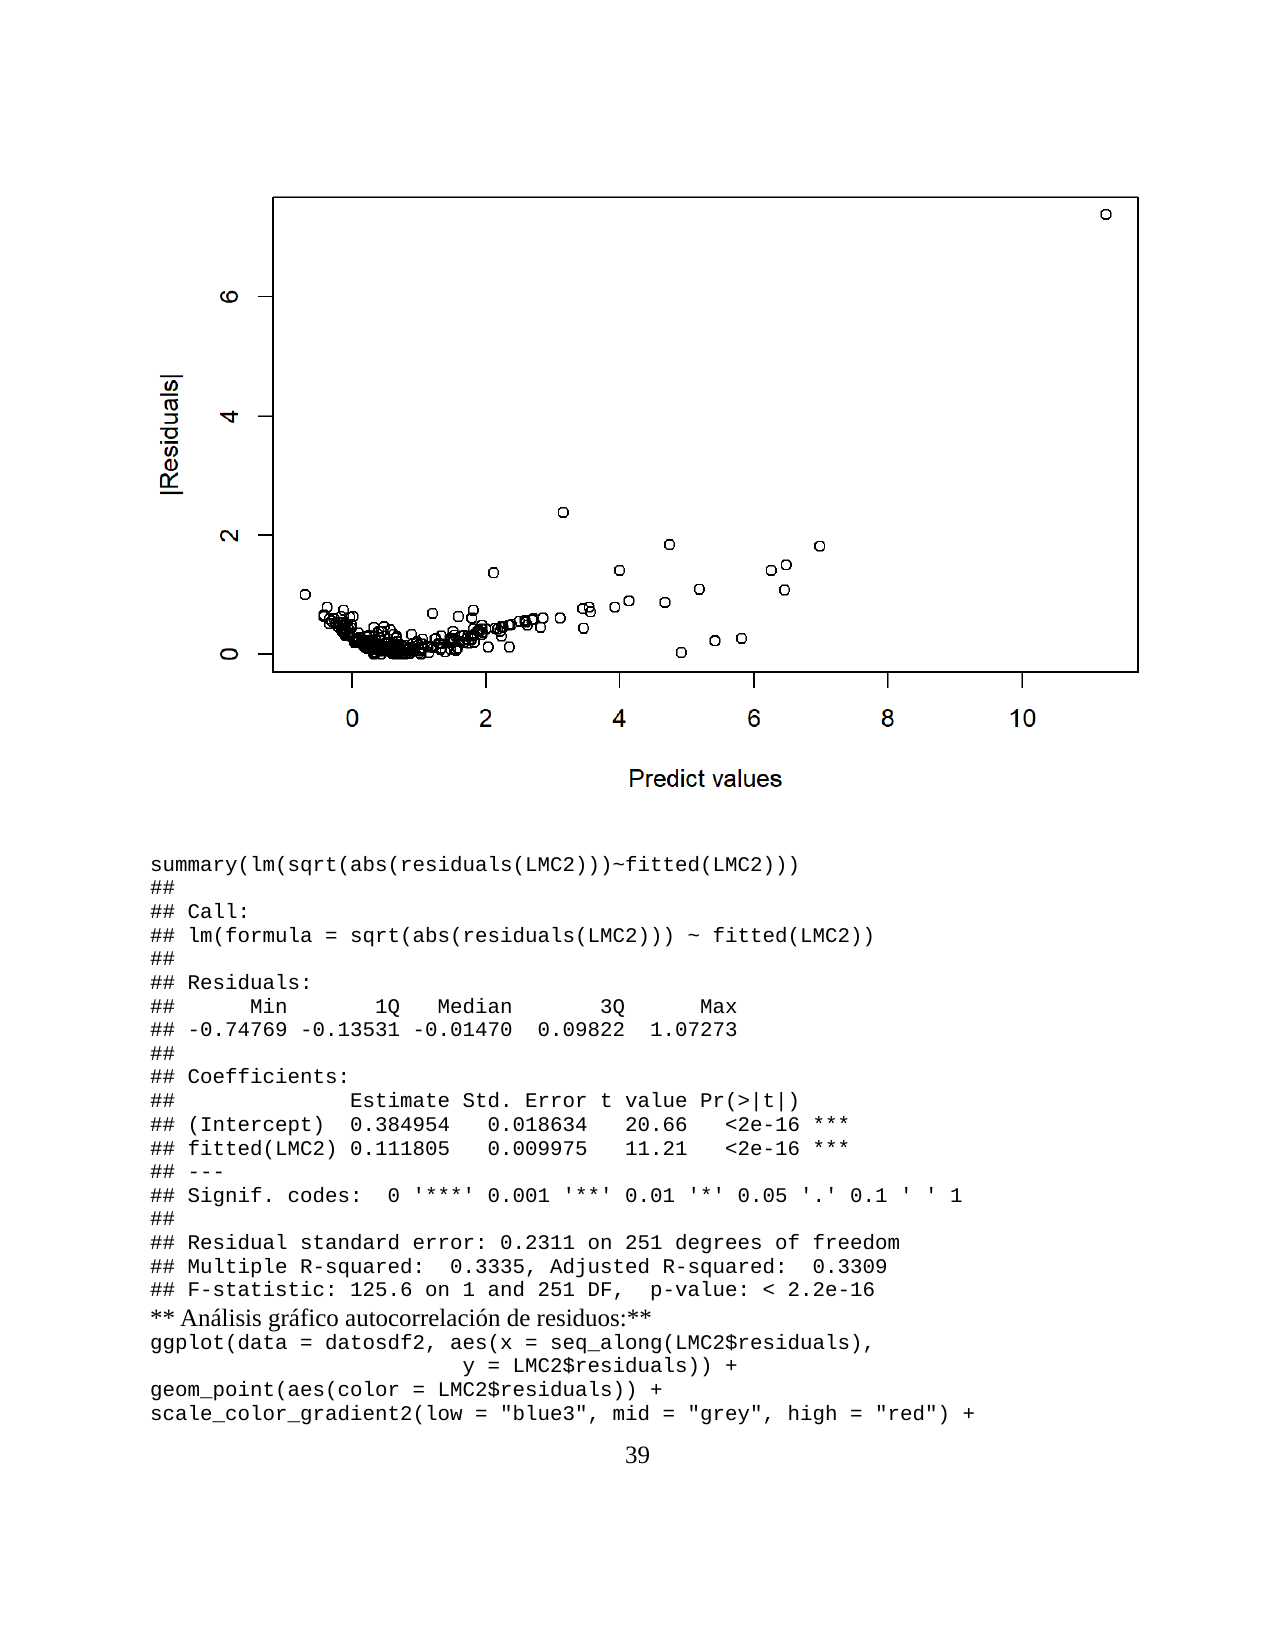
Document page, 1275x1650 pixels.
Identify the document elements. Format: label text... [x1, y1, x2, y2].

text scale_color_gradient2(low = "blue3", mid = "grey", high = "red") + [150, 1403, 1125, 1426]
text ## F-statistic: 125.6 on 1 and 251 DF, p-value: < 2.2e-16 [150, 1279, 1125, 1303]
text ## Call: [150, 901, 1125, 925]
text ## [150, 1043, 1125, 1067]
text ## Residuals: [150, 972, 1125, 996]
text ## lm(formula = sqrt(abs(residuals(LMC2))) ~ fitted(LMC2)) [150, 925, 1125, 948]
text ## Estimate Std. Error t value Pr(>|t|) [150, 1090, 1125, 1114]
text y = LMC2$residuals)) + [150, 1355, 1125, 1379]
text ## Signif. codes: 0 '***' 0.001 '**' 0.01 '*' 0.05 '.' 0.1 ' ' 1 [150, 1185, 1125, 1208]
text ## (Intercept) 0.384954 0.018634 20.66 <2e-16 *** [150, 1114, 1125, 1137]
text ## Min 1Q Median 3Q Max [150, 996, 1125, 1019]
text ## [150, 877, 1125, 901]
text ## -0.74769 -0.13531 -0.01470 0.09822 1.07273 [150, 1019, 1125, 1043]
text ** Análisis gráfico autocorrelación de residuos:** [150, 1303, 1125, 1332]
text ## fitted(LMC2) 0.111805 0.009975 11.21 <2e-16 *** [150, 1137, 1125, 1161]
text ## [150, 948, 1125, 972]
text geom_point(aes(color = LMC2$residuals)) + [150, 1379, 1125, 1403]
text ## [150, 1208, 1125, 1232]
text ## --- [150, 1161, 1125, 1185]
text ## Coefficients: [150, 1067, 1125, 1090]
text ggplot(data = datosdf2, aes(x = seq_along(LMC2$residuals), [150, 1332, 1125, 1355]
text ## Multiple R-squared: 0.3335, Adjusted R-squared: 0.3309 [150, 1256, 1125, 1279]
text summary(lm(sqrt(abs(residuals(LMC2)))~fitted(LMC2))) [150, 854, 1125, 877]
text ## Residual standard error: 0.2311 on 251 degrees of freedom [150, 1232, 1125, 1256]
